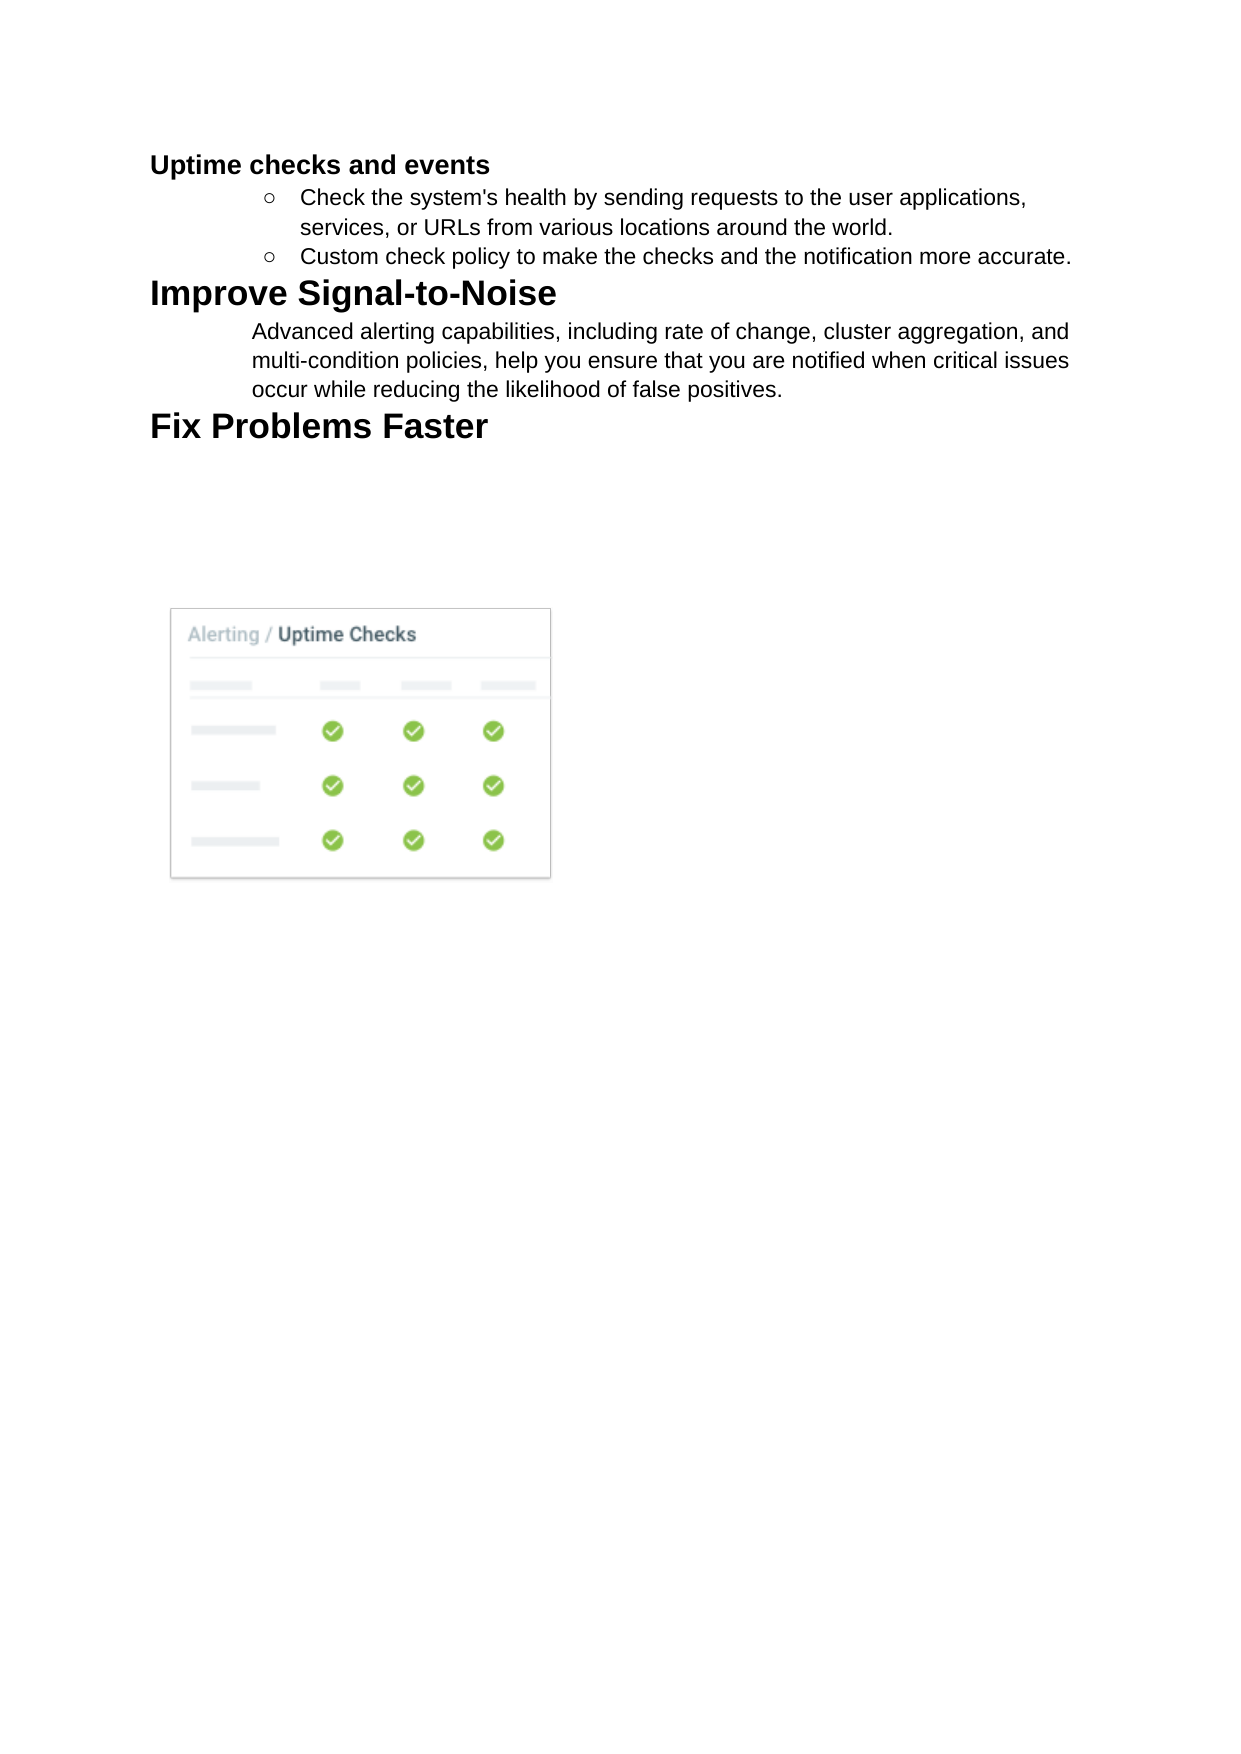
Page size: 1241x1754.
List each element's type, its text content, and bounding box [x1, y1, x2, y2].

picture [168, 607, 554, 883]
list Custom check policy to make the checks and the notification more accurate. [262, 243, 1091, 269]
subtitle Uptime checks and events [150, 150, 1091, 180]
subtitle Improve Signal-to-Noise [150, 273, 1091, 312]
subtitle Fix Problems Faster [150, 407, 1091, 446]
text Advanced alerting capabilities, including rate of change, cluster aggregation, and multi-condition policies, help you ensure that you are notified when critical issues occur while reducing the likelihood of false positives. [252, 318, 1091, 403]
list Check the system's health by sending requests to the user applications, services, or URLs from various locations around the world. [262, 185, 1091, 240]
